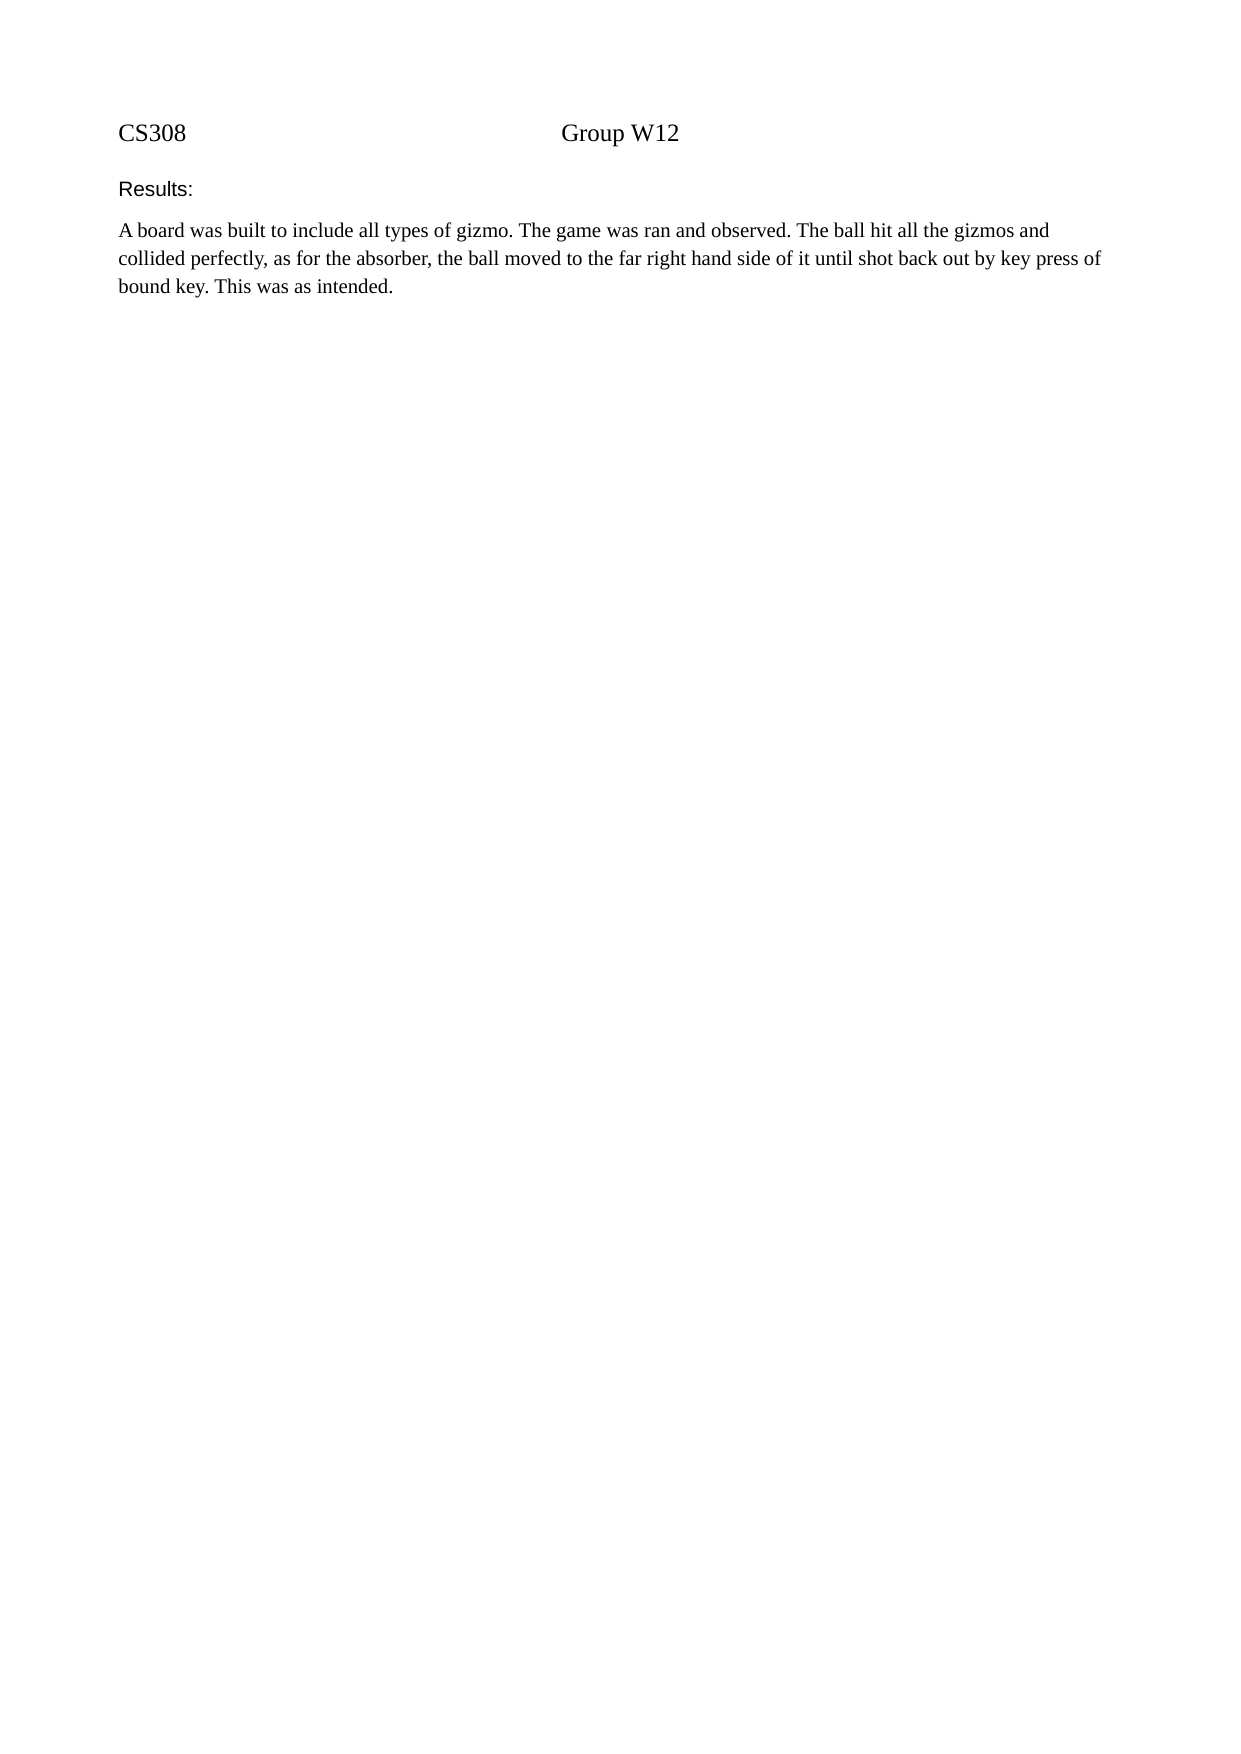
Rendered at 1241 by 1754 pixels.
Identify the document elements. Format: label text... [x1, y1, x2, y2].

text A board was built to include all types of gizmo. The game was ran and observed. The ball hit all the gizmos and collided perfectly, as for the absorber, the ball moved to the far right hand side of it until shot back out by key press of bound key. This was as intended. [118, 218, 1122, 298]
text Results: [118, 176, 1122, 200]
